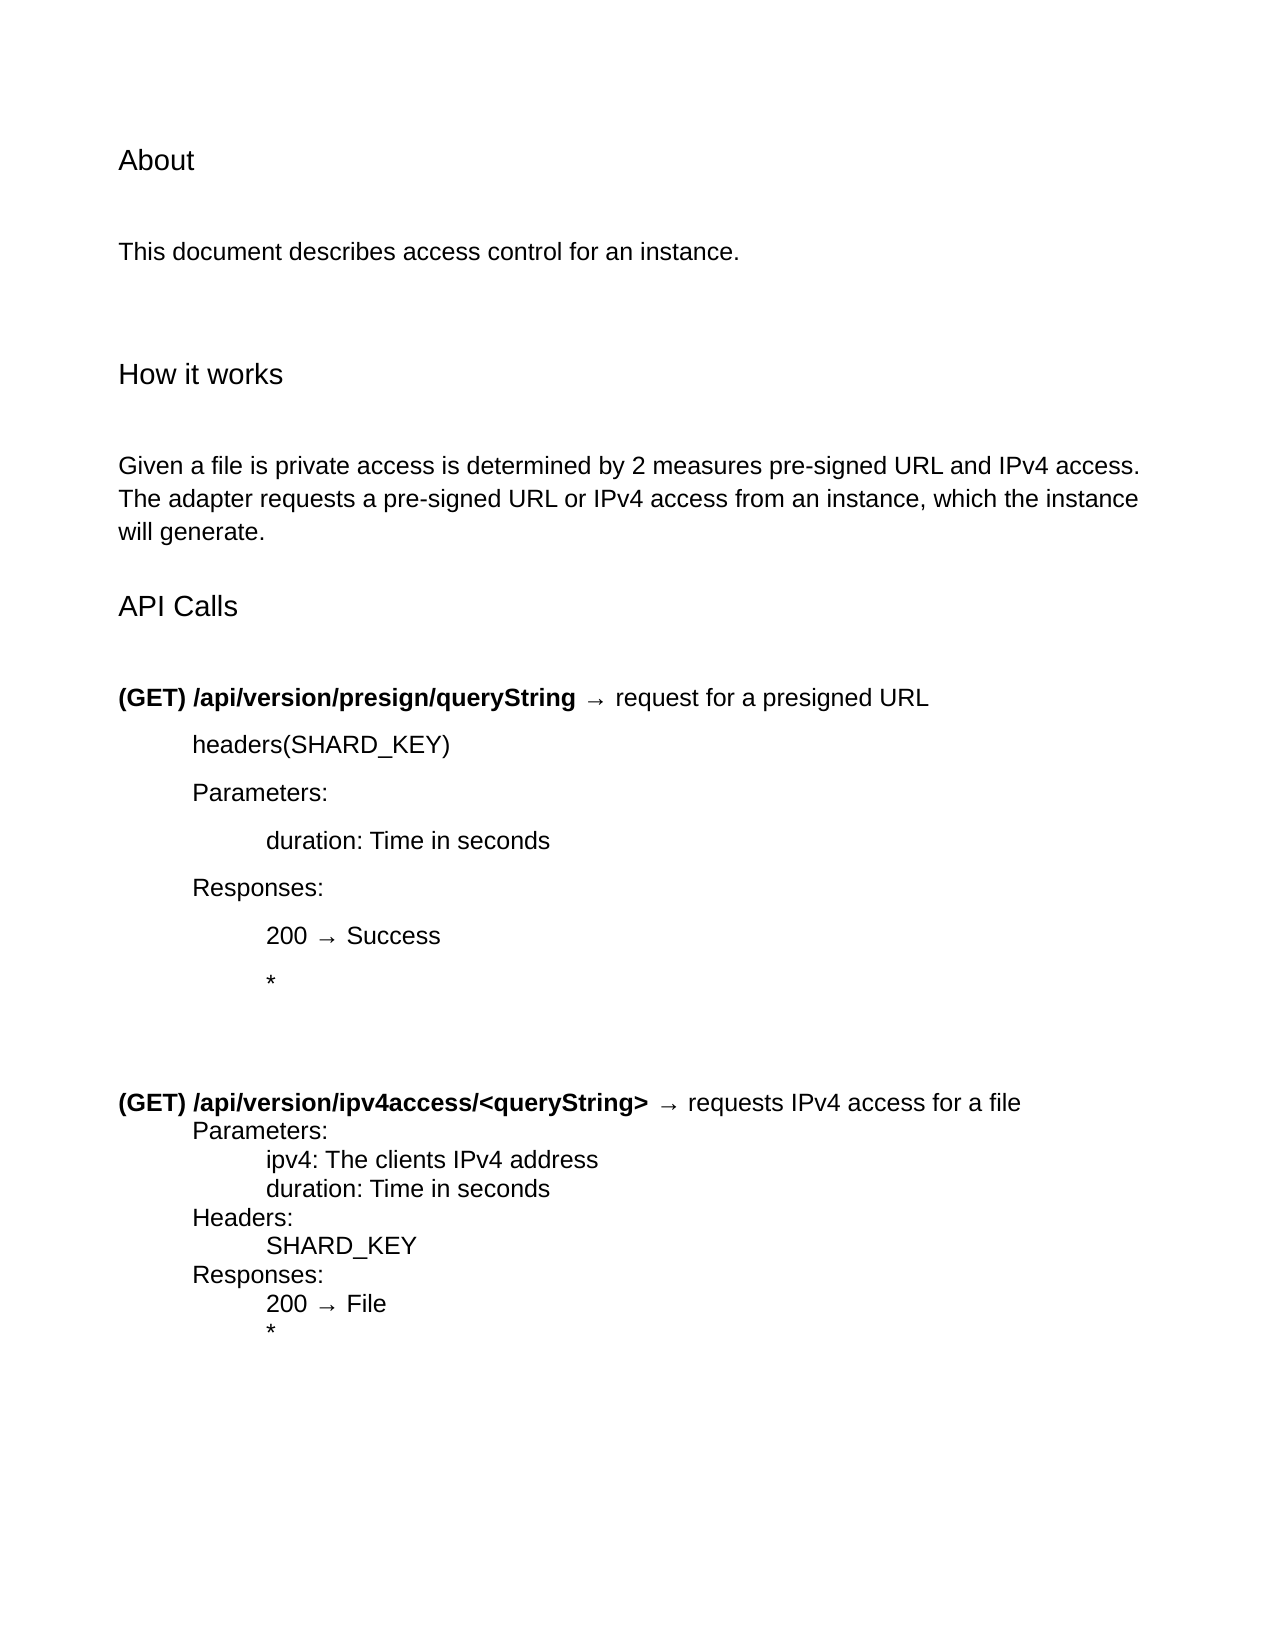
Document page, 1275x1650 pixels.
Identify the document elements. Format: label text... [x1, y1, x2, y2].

subtitle About [118, 143, 1157, 177]
text This document describes access control for an instance. [118, 237, 1157, 266]
text * [118, 968, 1157, 997]
text (GET) /api/version/ipv4access/<queryString> → requests IPv4 access for a file [118, 1088, 1157, 1116]
text ipv4: The clients IPv4 address [118, 1145, 1157, 1174]
text SHARD_KEY [118, 1231, 1157, 1260]
text duration: Time in seconds [118, 1174, 1157, 1203]
text * [118, 1318, 1157, 1346]
text headers(SHARD_KEY) [118, 731, 1157, 759]
subtitle How it works [118, 357, 1157, 391]
text Given a file is private access is determined by 2 measures pre-signed URL and IPv4 access. The adapter requests a pre-signed URL or IPv4 access from an instance, which the instance will generate. [118, 451, 1157, 545]
text Parameters: [118, 778, 1157, 807]
text duration: Time in seconds [118, 826, 1157, 854]
text Headers: [118, 1203, 1157, 1231]
text Responses: [118, 1260, 1157, 1289]
text (GET) /api/version/presign/queryString → request for a presigned URL [118, 683, 1157, 712]
subtitle API Calls [118, 589, 1157, 623]
text 200 → Success [118, 921, 1157, 950]
text Parameters: [118, 1116, 1157, 1145]
text Responses: [118, 873, 1157, 902]
text 200 → File [118, 1289, 1157, 1318]
